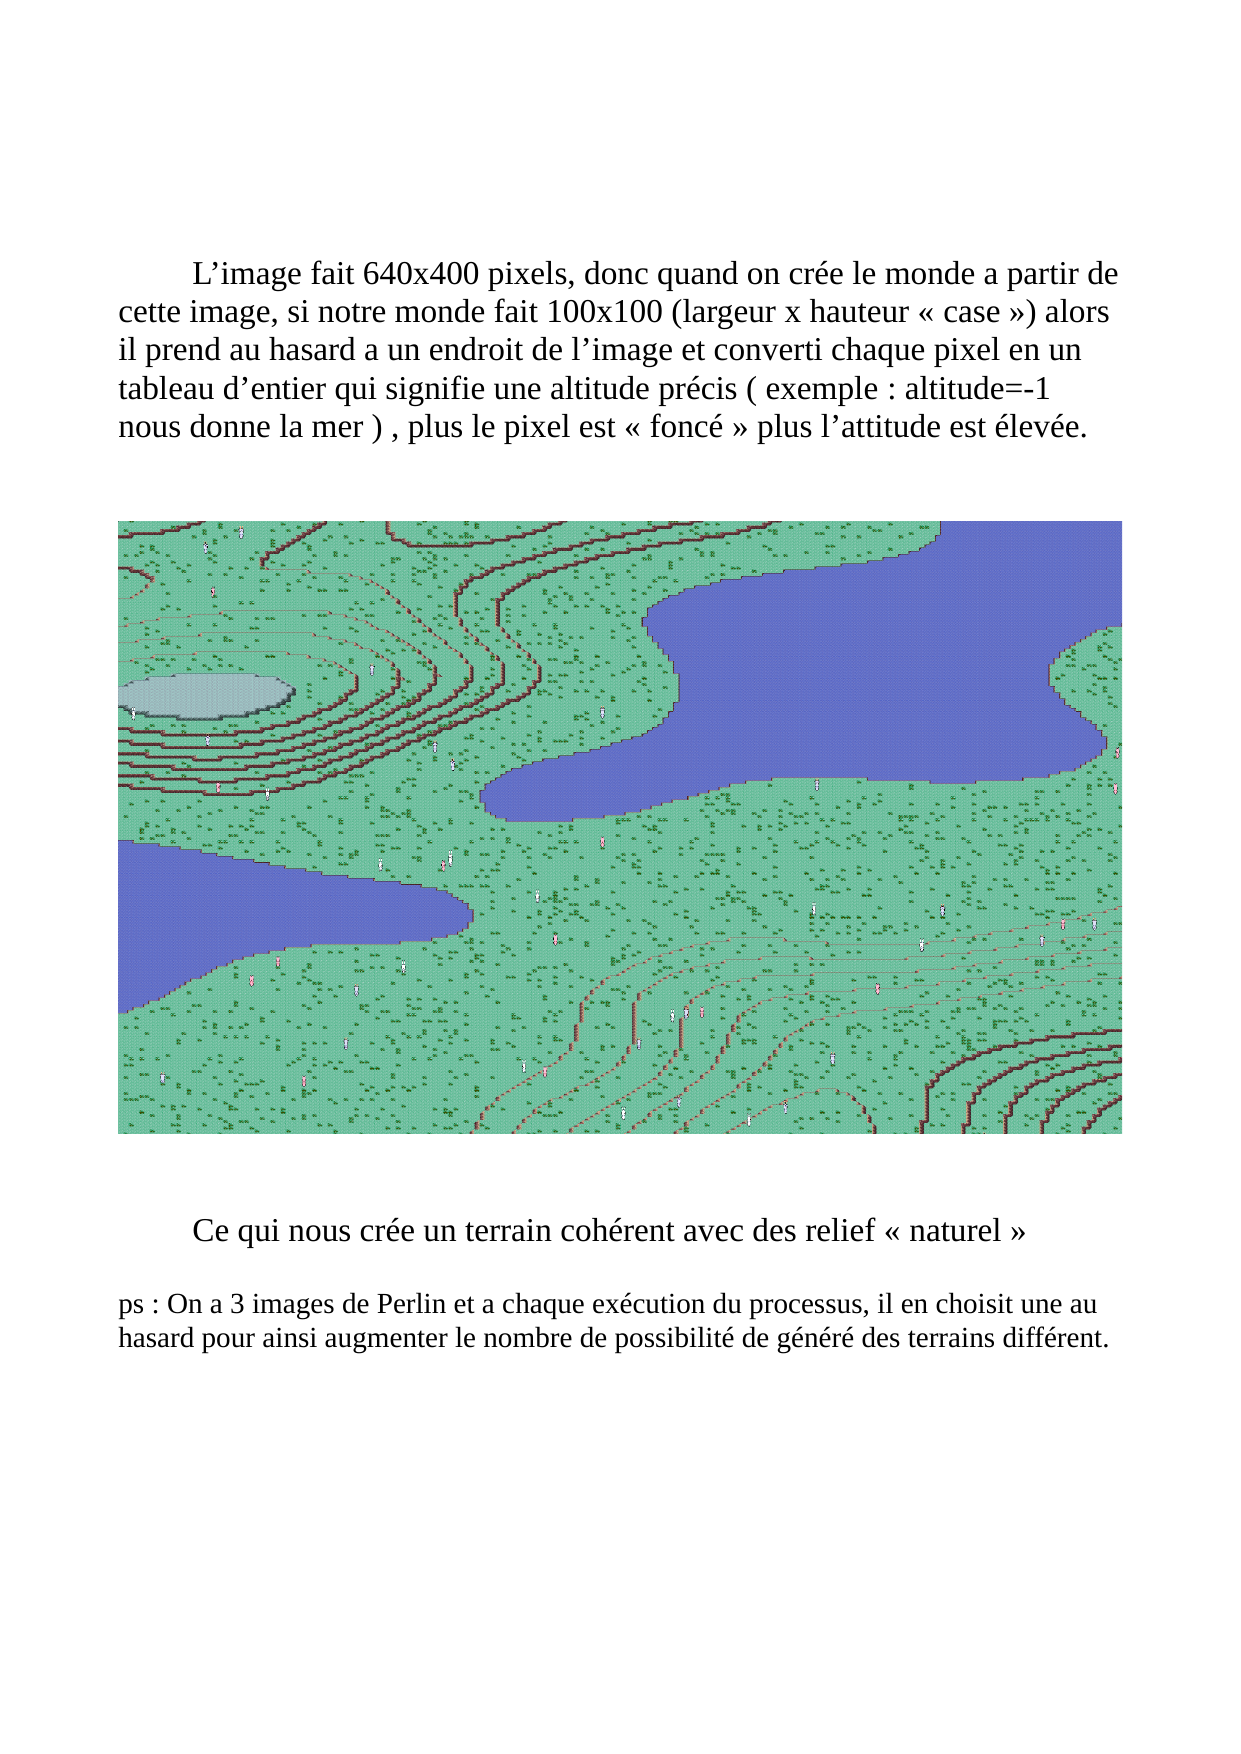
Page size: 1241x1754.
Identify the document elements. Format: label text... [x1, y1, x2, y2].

text L’image fait 640x400 pixels, donc quand on crée le monde a partir de cette image, si notre monde fait 100x100 (largeur x hauteur « case ») alors il prend au hasard a un endroit de l’image et converti chaque pixel en un tableau d’entier qui signifie une altitude précis ( exemple : altitude=-1 nous donne la mer ) , plus le pixel est « foncé » plus l’attitude est élevée. [118, 253, 1122, 445]
text Ce qui nous crée un terrain cohérent avec des relief « naturel » [118, 1210, 1122, 1248]
picture [118, 521, 1123, 1134]
text ps : On a 3 images de Perlin et a chaque exécution du processus, il en choisit une au hasard pour ainsi augmenter le nombre de possibilité de généré des terrains différent. [118, 1287, 1122, 1354]
